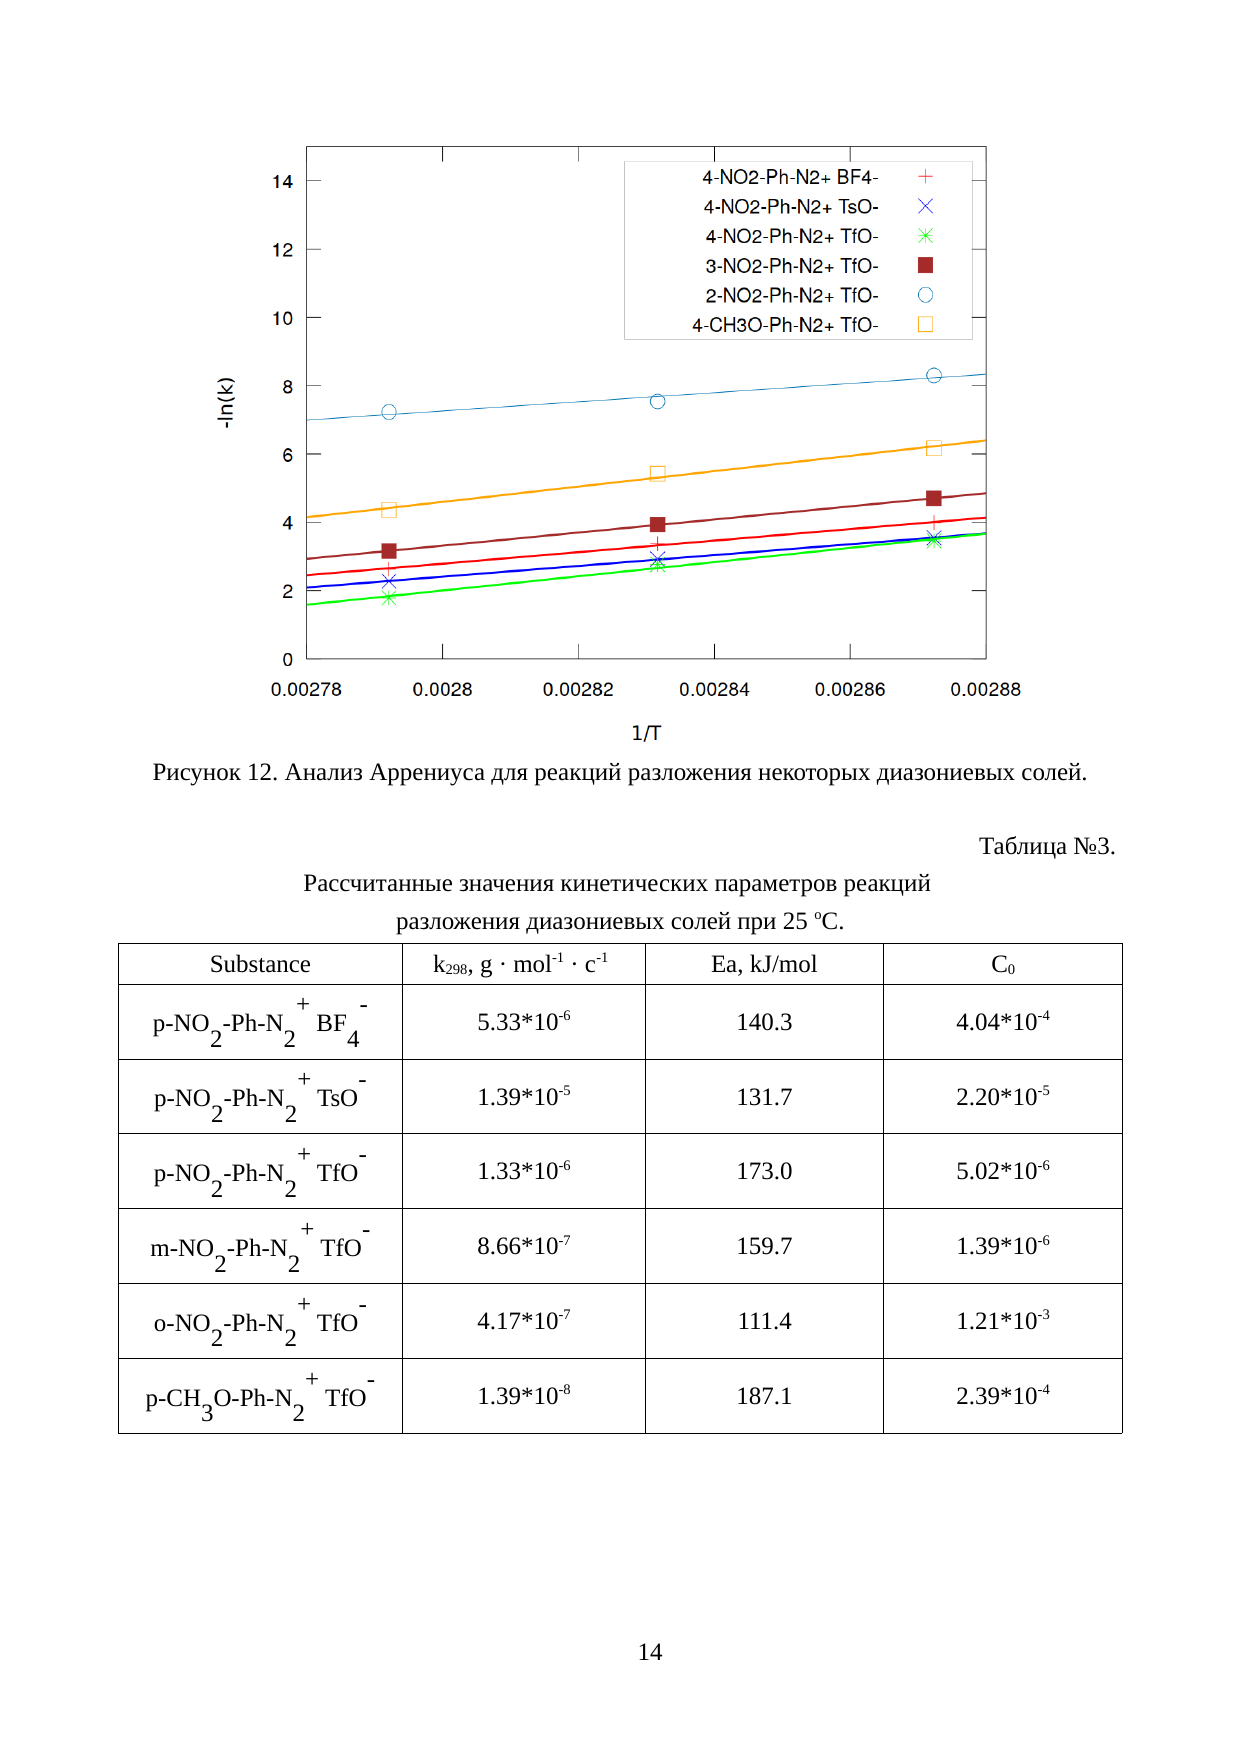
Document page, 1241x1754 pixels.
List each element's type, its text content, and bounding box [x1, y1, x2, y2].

table_cell 111.4 [646, 1284, 883, 1358]
table_cell p-NO2-Ph-N2+ TsO- [119, 1060, 402, 1133]
table_cell 187.1 [646, 1359, 883, 1433]
table_cell 2.39*10-4 [884, 1359, 1122, 1433]
table_cell p-NO2-Ph-N2+ BF4- [119, 985, 402, 1058]
picture [215, 135, 1025, 749]
text Рассчитанные значения кинетических параметров реакций [118, 868, 1122, 897]
table_cell p-CH3O-Ph-N2+ TfO- [119, 1359, 402, 1433]
table_cell 131.7 [646, 1060, 883, 1133]
table_cell 4.04*10-4 [884, 985, 1122, 1058]
table_header C0 [884, 944, 1122, 983]
table_cell o-NO2-Ph-N2+ TfO- [119, 1284, 402, 1358]
table_cell 1.39*10-5 [403, 1060, 645, 1133]
text разложения диазониевых солей при 25 оС. [118, 906, 1122, 934]
table_cell 159.7 [646, 1209, 883, 1283]
table_cell 1.33*10-6 [403, 1134, 645, 1208]
table_cell m-NO2-Ph-N2+ TfO- [119, 1209, 402, 1283]
table_cell 1.39*10-8 [403, 1359, 645, 1433]
table_header Substance [119, 944, 402, 983]
table_cell p-NO2-Ph-N2+ TfO- [119, 1134, 402, 1208]
text Таблица №3. [118, 831, 1122, 860]
table_cell 8.66*10-7 [403, 1209, 645, 1283]
table_cell 2.20*10-5 [884, 1060, 1122, 1133]
table_header Ea, kJ/mol [646, 944, 883, 983]
table_cell 5.33*10-6 [403, 985, 645, 1058]
text Рисунок 12. Анализ Аррениуса для реакций разложения некоторых диазониевых солей. [118, 126, 1122, 785]
table_cell 173.0 [646, 1134, 883, 1208]
table_cell 140.3 [646, 985, 883, 1058]
table_cell 4.17*10-7 [403, 1284, 645, 1358]
table_cell 1.21*10-3 [884, 1284, 1122, 1358]
table_header k298, g · mol-1 · с-1 [403, 944, 645, 983]
table_cell 5.02*10-6 [884, 1134, 1122, 1208]
table_cell 1.39*10-6 [884, 1209, 1122, 1283]
